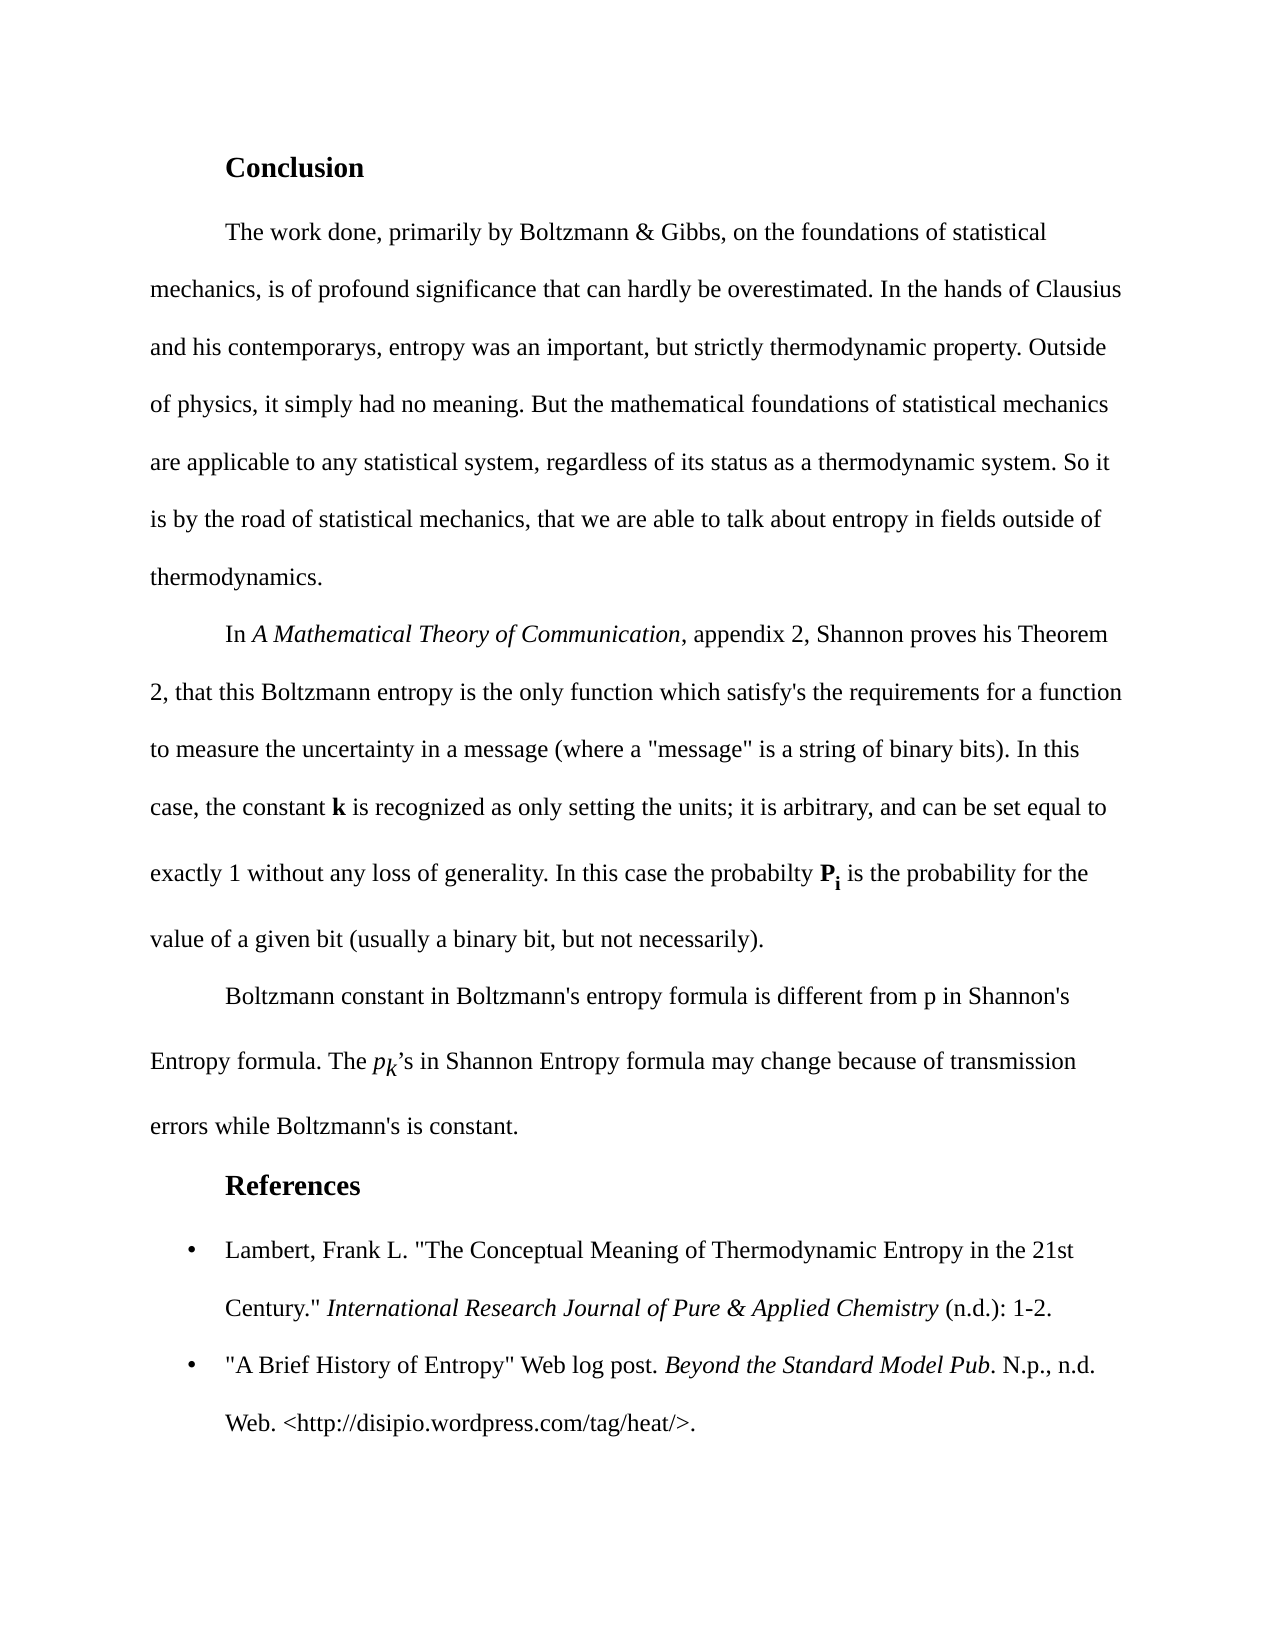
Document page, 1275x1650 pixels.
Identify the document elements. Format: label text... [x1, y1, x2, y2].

list Lambert, Frank L. "The Conceptual Meaning of Thermodynamic Entropy in the 21st Century." International Research Journal of Pure & Applied Chemistry (n.d.): 1-2. [187, 1235, 1125, 1322]
text Boltzmann constant in Boltzmann's entropy formula is different from p in Shannon's Entropy formula. The pk’s in Shannon Entropy formula may change because of transmission errors while Boltzmann's is constant. [150, 981, 1125, 1139]
text The work done, primarily by Boltzmann & Gibbs, on the foundations of statistical mechanics, is of profound significance that can hardly be overestimated. In the hands of Clausius and his contemporarys, entropy was an important, but strictly thermodynamic property. Outside of physics, it simply had no meaning. But the mathematical foundations of statistical mechanics are applicable to any statistical system, regardless of its status as a thermodynamic system. So it is by the road of statistical mechanics, that we are able to talk about entropy in fields outside of thermodynamics. [150, 217, 1125, 591]
list "A Brief History of Entropy" Web log post. Beyond the Standard Model Pub. N.p., n.d. Web. <http://disipio.wordpress.com/tag/heat/>. [187, 1350, 1125, 1437]
text References [150, 1168, 1125, 1202]
text Conclusion [150, 150, 1125, 183]
text In A Mathematical Theory of Communication, appendix 2, Shannon proves his Theorem 2, that this Boltzmann entropy is the only function which satisfy's the requirements for a function to measure the uncertainty in a message (where a "message" is a string of binary bits). In this case, the constant k is recognized as only setting the units; it is arbitrary, and can be set equal to exactly 1 without any loss of generality. In this case the probabilty Pi is the probability for the value of a given bit (usually a binary bit, but not necessarily). [150, 619, 1125, 953]
